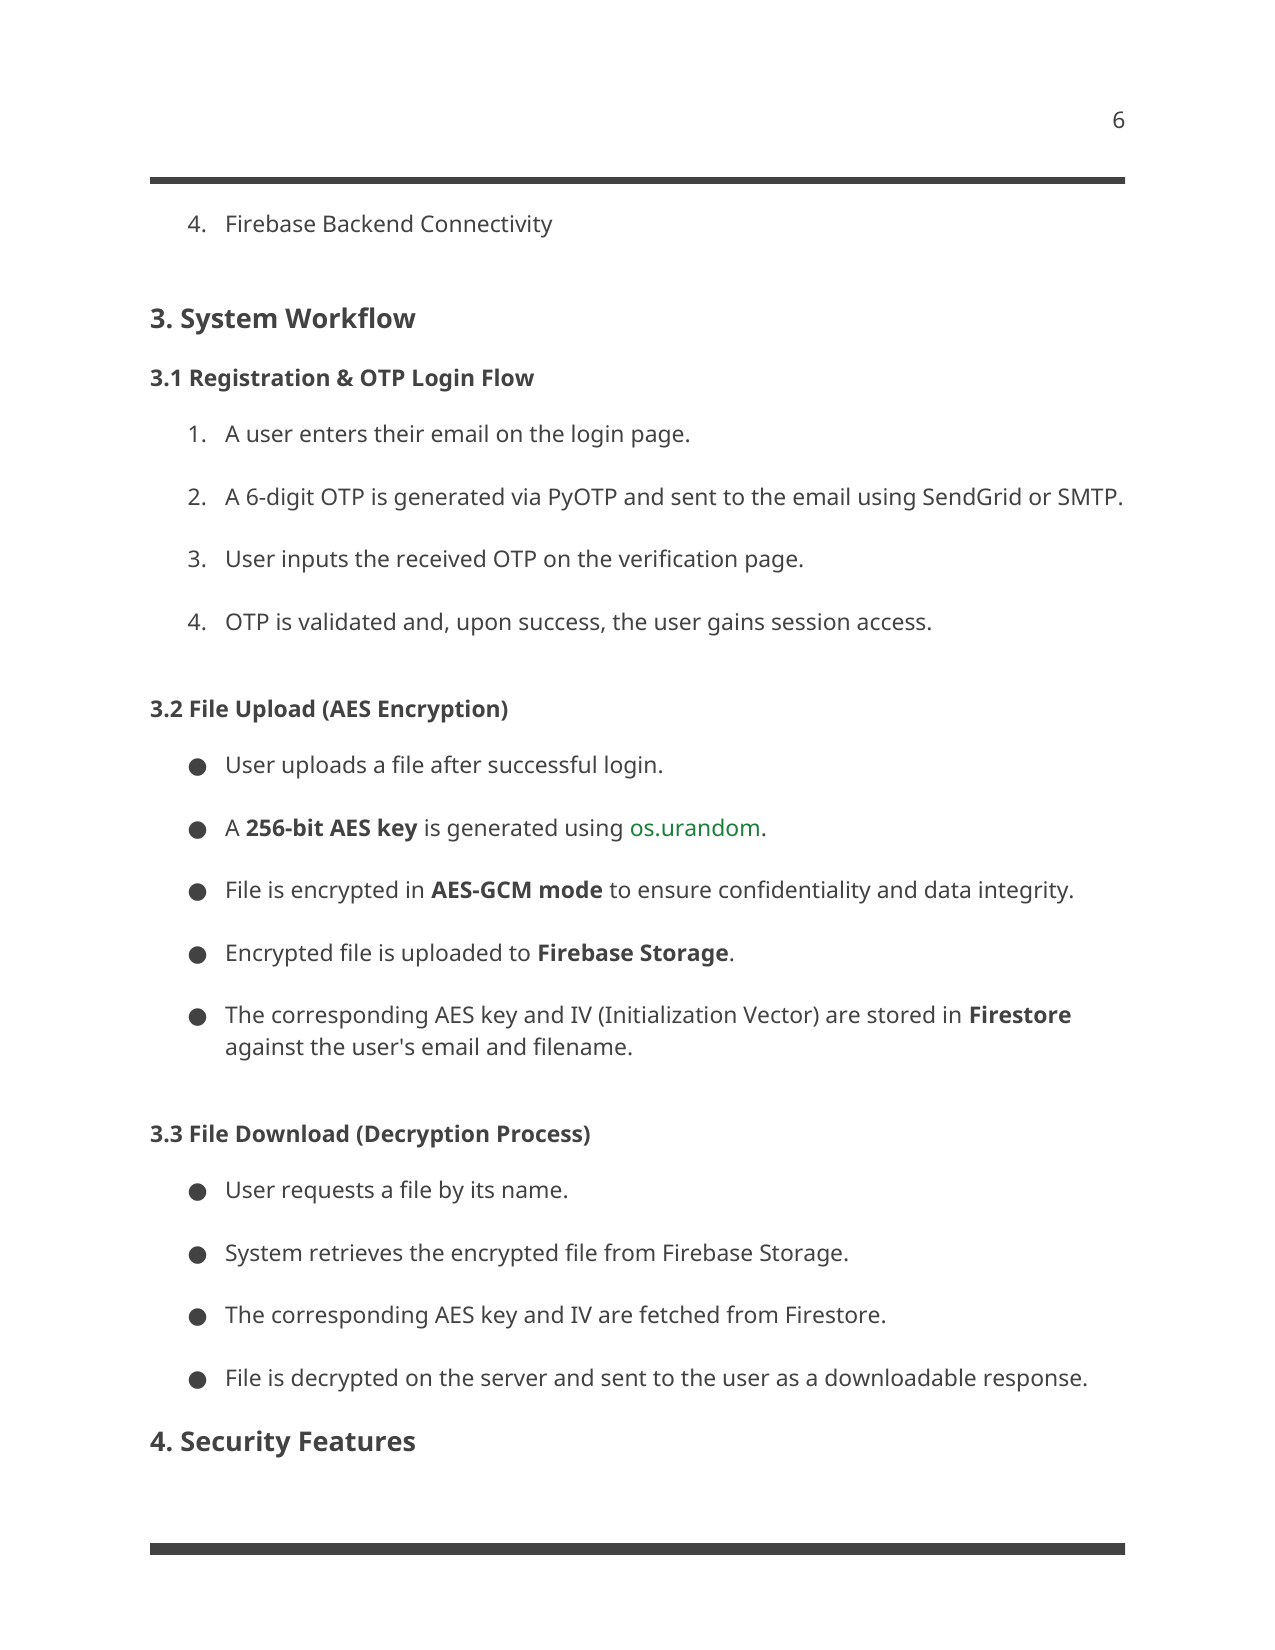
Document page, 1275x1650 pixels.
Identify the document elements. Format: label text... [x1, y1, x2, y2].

picture [150, 1543, 1125, 1555]
list User requests a file by its name. [187, 1174, 1125, 1237]
subtitle 4. Security Features [150, 1422, 1125, 1459]
list OTP is validated and, upon success, the user gains session access. [187, 606, 1125, 668]
subtitle 3.2 File Upload (AES Encryption) [150, 693, 1125, 724]
list User inputs the received OTP on the verification page. [187, 543, 1125, 606]
subtitle 3.1 Registration & OTP Login Flow [150, 362, 1125, 393]
list A user enters their email on the login page. [187, 418, 1125, 481]
list A 6-digit OTP is generated via PyOTP and sent to the email using SendGrid or SMTP. [187, 481, 1125, 543]
list The corresponding AES key and IV (Initialization Vector) are stored in Firestore against the user's email and filename. [187, 999, 1125, 1093]
list File is decrypted on the server and sent to the user as a downloadable response. [187, 1362, 1125, 1393]
picture [150, 177, 1125, 184]
list System retrieves the encrypted file from Firebase Storage. [187, 1237, 1125, 1299]
list A 256-bit AES key is generated using os.urandom. [187, 812, 1125, 874]
subtitle 3.3 File Download (Decryption Process) [150, 1118, 1125, 1149]
list File is encrypted in AES-GCM mode to ensure confidentiality and data integrity. [187, 874, 1125, 937]
subtitle 3. System Workflow [150, 300, 1125, 337]
list User uploads a file after successful login. [187, 749, 1125, 812]
list Encrypted file is uploaded to Firebase Storage. [187, 937, 1125, 999]
list The corresponding AES key and IV are fetched from Firestore. [187, 1299, 1125, 1362]
list Firebase Backend Connectivity [187, 208, 1125, 271]
